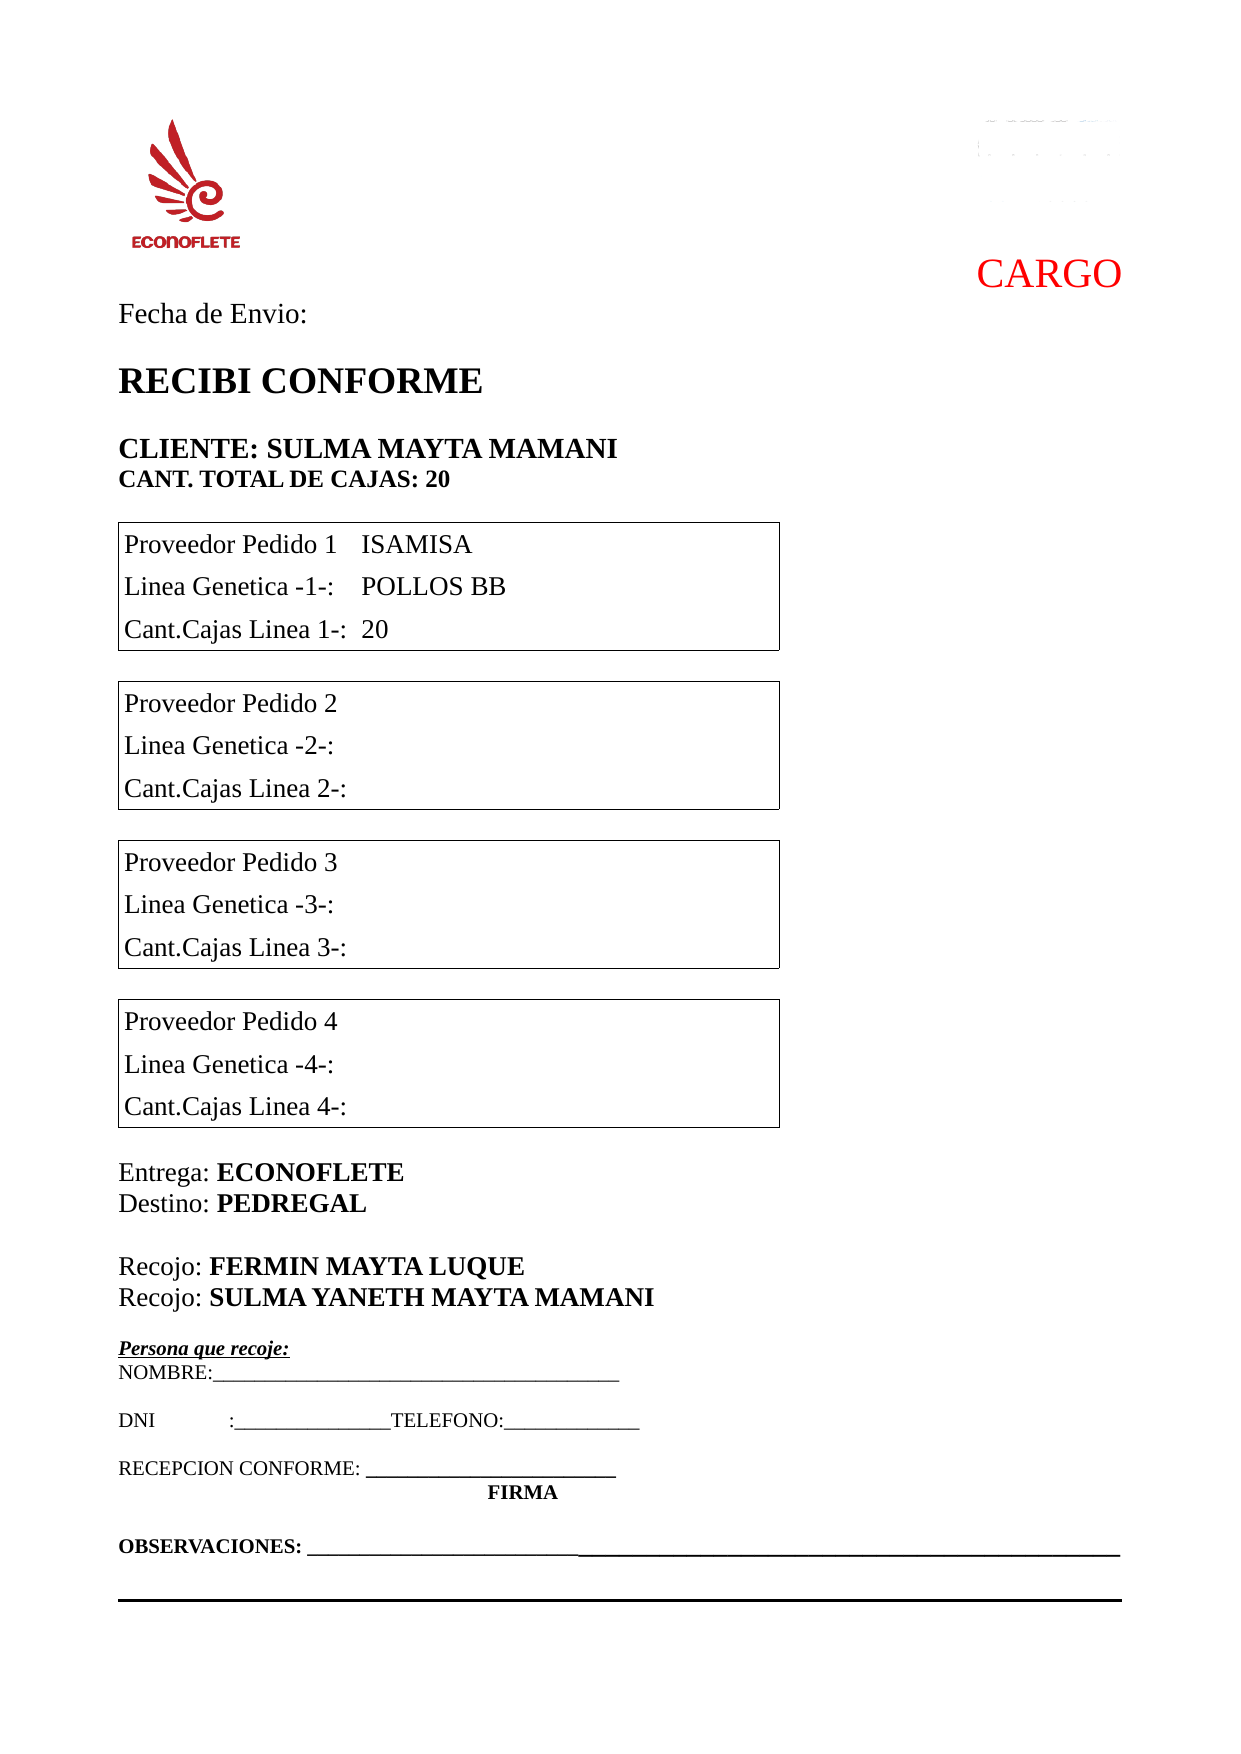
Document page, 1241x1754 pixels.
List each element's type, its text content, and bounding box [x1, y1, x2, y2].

text Persona que recoje: [118, 1336, 1122, 1360]
text Fecha de Envio: [118, 297, 1122, 330]
table_cell 20 [356, 607, 779, 650]
table_cell Cant.Cajas Linea 4-: [119, 1085, 356, 1127]
text Destino: PEDREGAL [118, 1187, 1122, 1218]
table_cell Proveedor Pedido 3 [119, 841, 356, 883]
table_cell Linea Genetica -1-: [119, 565, 356, 607]
table_cell [356, 766, 779, 809]
table_cell Linea Genetica -3-: [119, 883, 356, 926]
table_cell Cant.Cajas Linea 1-: [119, 607, 356, 650]
table_header ISAMISA [356, 523, 779, 564]
table_cell [356, 651, 779, 681]
table_cell [356, 810, 779, 840]
table_cell [356, 724, 779, 766]
text RECIBI CONFORME [118, 359, 1122, 402]
table_cell [356, 1042, 779, 1085]
table_cell [356, 1085, 779, 1127]
text NOMBRE:_______________________________________ [118, 1360, 1122, 1384]
table_cell [356, 682, 779, 724]
table_cell [118, 969, 356, 999]
table_cell [356, 883, 779, 926]
table_cell [118, 651, 356, 681]
text FIRMA [118, 1480, 1122, 1504]
text DNI :_______________TELEFONO:_____________ [118, 1408, 1122, 1432]
table_cell Cant.Cajas Linea 3-: [119, 926, 356, 968]
table_cell Linea Genetica -4-: [119, 1042, 356, 1085]
table_cell [356, 926, 779, 968]
text CLIENTE: SULMA MAYTA MAMANI [118, 431, 1122, 464]
table_cell [356, 969, 779, 999]
picture [118, 118, 254, 249]
table_cell POLLOS BB [356, 565, 779, 607]
table_cell [356, 841, 779, 883]
text CANT. TOTAL DE CAJAS: 20 [118, 464, 1122, 493]
text Entrega: ECONOFLETE [118, 1156, 1122, 1187]
text Recojo: SULMA YANETH MAYTA MAMANI [118, 1281, 1122, 1312]
table_cell Linea Genetica -2-: [119, 724, 356, 766]
table_cell Cant.Cajas Linea 2-: [119, 766, 356, 809]
text RECEPCION CONFORME: ________________________ [118, 1456, 1122, 1480]
table_header Proveedor Pedido 1 [119, 523, 356, 564]
table_cell Proveedor Pedido 2 [119, 682, 356, 724]
table_cell [356, 1000, 779, 1042]
table_cell [118, 810, 356, 840]
text OBSERVACIONES: __________________________________________________________________ [118, 1528, 1122, 1559]
text Recojo: FERMIN MAYTA LUQUE [118, 1249, 1122, 1281]
text CARGO [118, 224, 1122, 297]
table_cell Proveedor Pedido 4 [119, 1000, 356, 1042]
